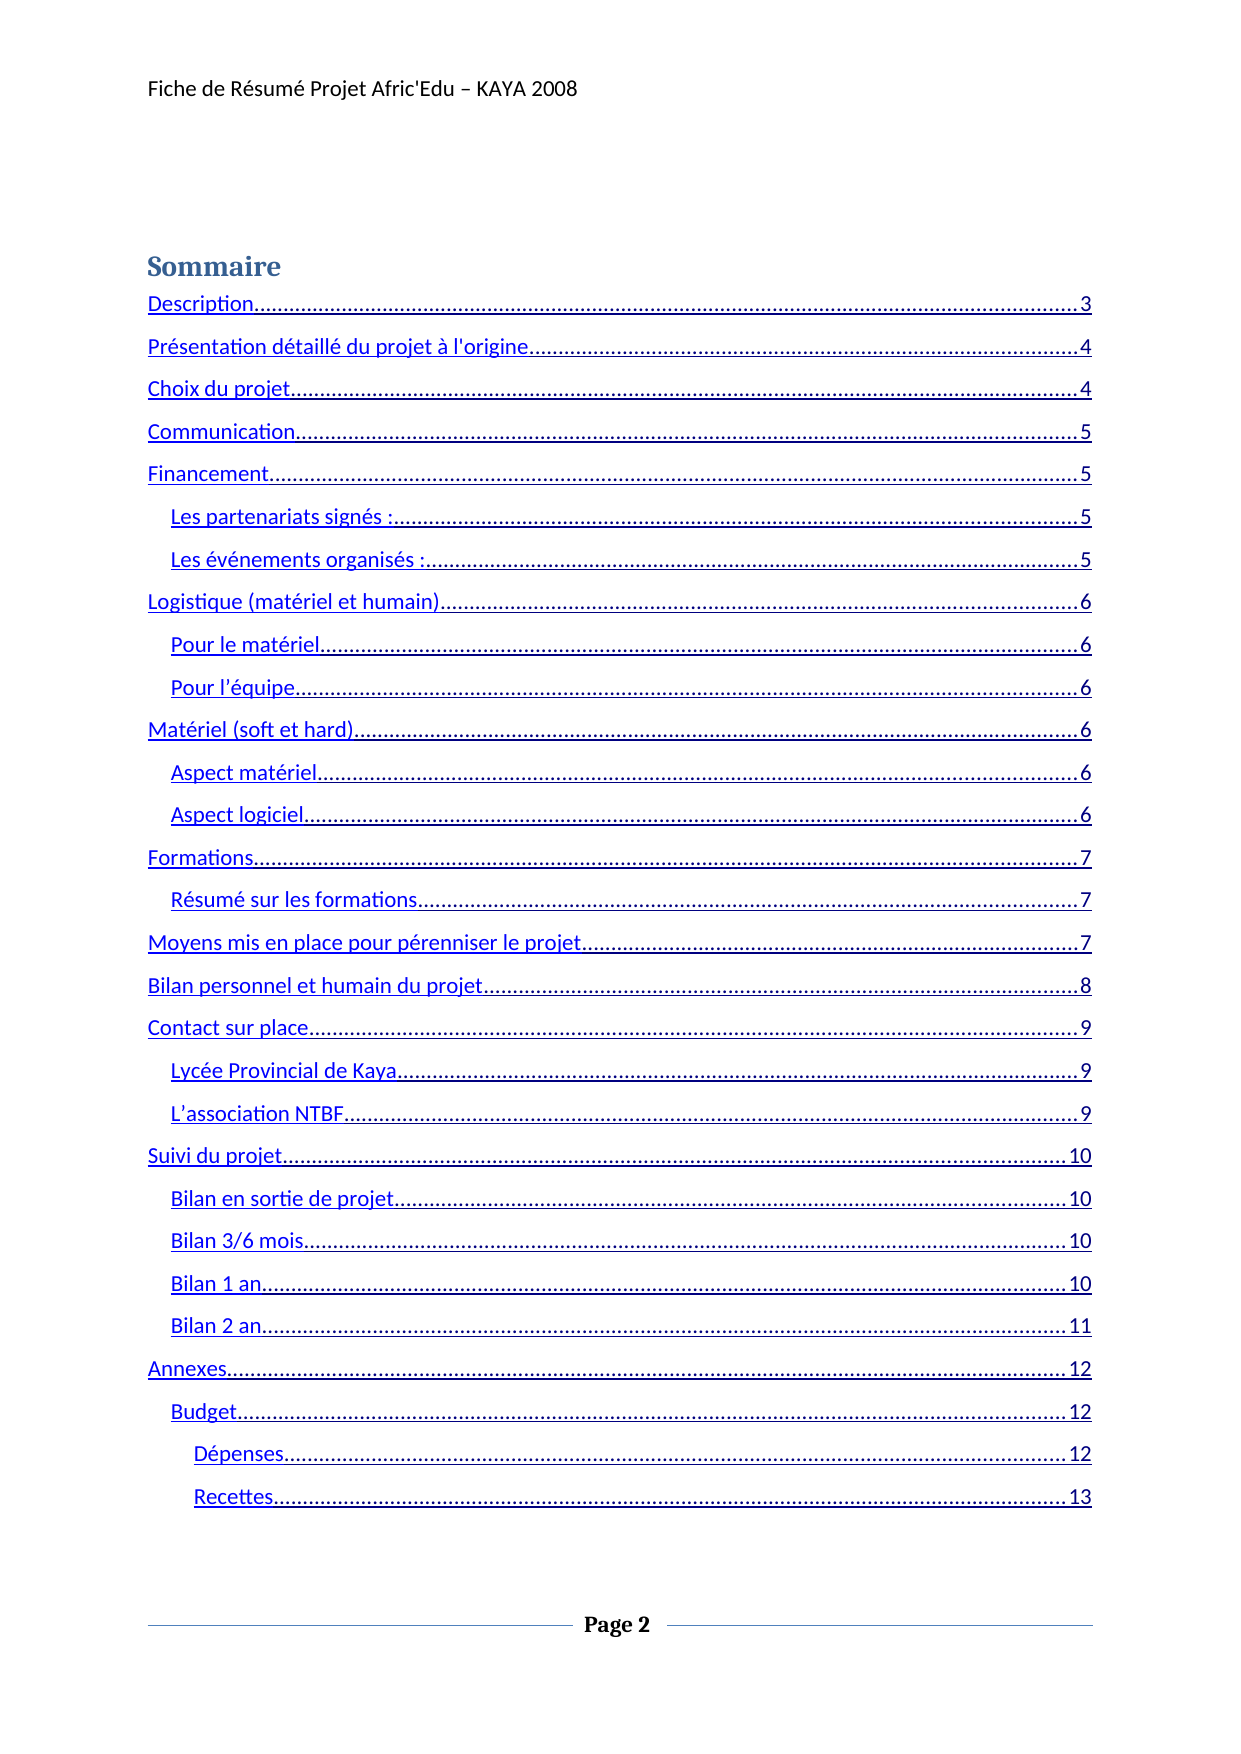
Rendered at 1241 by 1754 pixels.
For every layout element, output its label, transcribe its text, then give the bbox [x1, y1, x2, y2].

text Bilan 3/6 mois 10 [171, 1226, 1093, 1254]
text Résumé sur les formations 7 [171, 886, 1093, 914]
text Formations 7 [148, 843, 1093, 871]
text Bilan en sortie de projet 10 [171, 1184, 1093, 1212]
text Description 3 [148, 289, 1093, 317]
text Bilan 2 an 11 [171, 1312, 1093, 1340]
text Suivi du projet 10 [148, 1141, 1093, 1169]
text Logistique (matériel et humain) 6 [148, 587, 1093, 615]
text Communication 5 [148, 417, 1093, 445]
text Aspect logiciel 6 [171, 800, 1093, 828]
text Choix du projet 4 [148, 374, 1093, 402]
text Pour l’équipe 6 [171, 673, 1093, 701]
text Lycée Provincial de Kaya 9 [171, 1056, 1093, 1084]
text Pour le matériel 6 [171, 630, 1093, 658]
text Sommaire [148, 251, 1093, 284]
text Les événements organisés : 5 [171, 545, 1093, 573]
text L’association NTBF 9 [171, 1099, 1093, 1127]
text Bilan personnel et humain du projet 8 [148, 971, 1093, 999]
text Moyens mis en place pour pérenniser le projet 7 [148, 928, 1093, 956]
text Aspect matériel 6 [171, 758, 1093, 786]
text Contact sur place 9 [148, 1013, 1093, 1041]
text Les partenariats signés : 5 [171, 502, 1093, 530]
text Annexes 12 [148, 1354, 1093, 1382]
text Budget 12 [171, 1397, 1093, 1425]
text Dépenses 12 [193, 1439, 1093, 1467]
text Présentation détaillé du projet à l'origine 4 [148, 332, 1093, 360]
text Bilan 1 an 10 [171, 1269, 1093, 1297]
text Recettes 13 [193, 1482, 1093, 1510]
text Financement 5 [148, 459, 1093, 488]
text Matériel (soft et hard) 6 [148, 715, 1093, 743]
